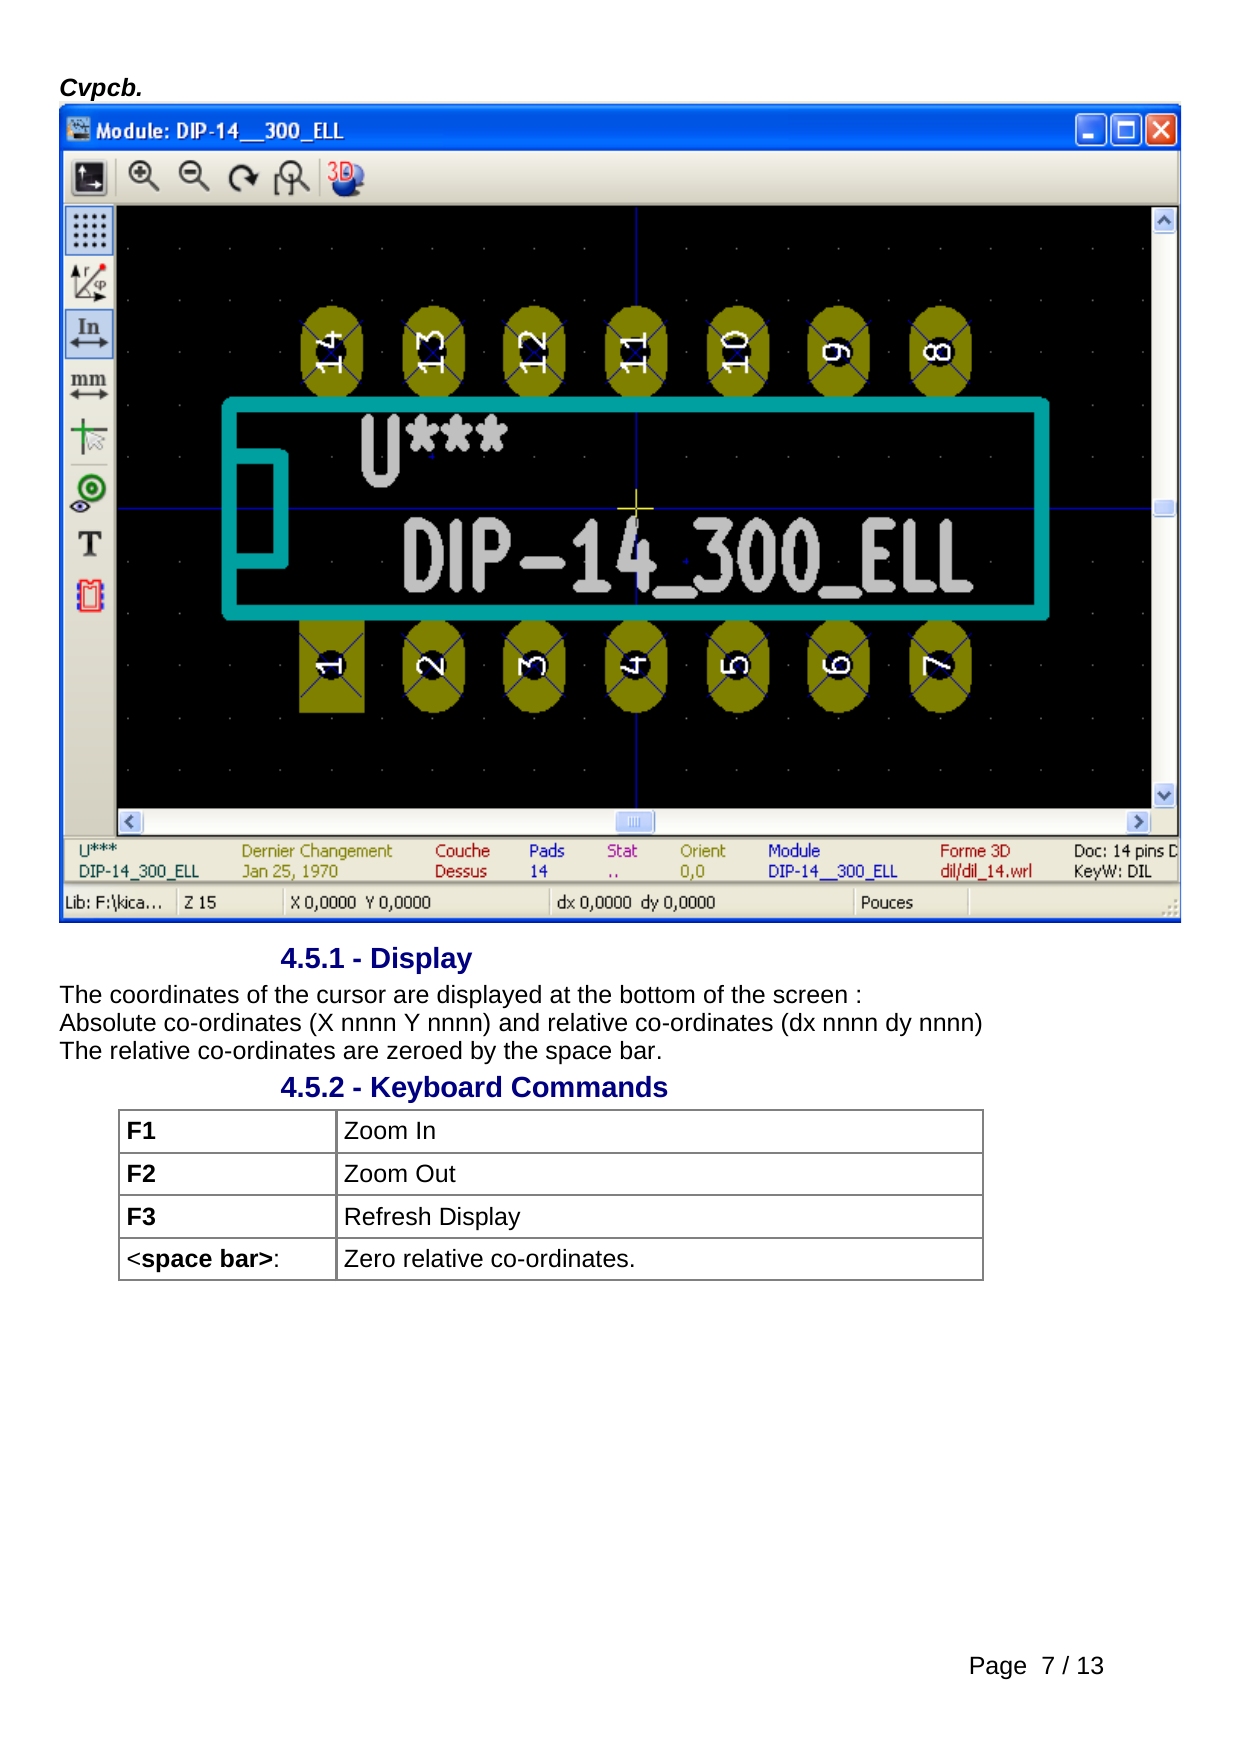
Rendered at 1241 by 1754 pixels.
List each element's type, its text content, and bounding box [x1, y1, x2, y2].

text Absolute co-ordinates (X nnnn Y nnnn) and relative co-ordinates (dx nnnn dy nnnn) [59, 1008, 1181, 1037]
table_header Zoom In [338, 1111, 982, 1152]
subtitle Display [207, 942, 1181, 974]
table_cell <space bar>: [120, 1239, 335, 1279]
table_cell Refresh Display [338, 1196, 982, 1237]
table_cell Zoom Out [338, 1154, 982, 1194]
text The relative co-ordinates are zeroed by the space bar. [59, 1037, 1181, 1064]
table_header F1 [120, 1111, 335, 1152]
table_cell F2 [120, 1154, 335, 1194]
table_cell Zero relative co-ordinates. [338, 1239, 982, 1279]
subtitle Keyboard Commands [207, 1071, 1181, 1103]
picture [59, 101, 1182, 923]
table_cell F3 [120, 1196, 335, 1237]
text The coordinates of the cursor are displayed at the bottom of the screen : [59, 981, 1181, 1008]
